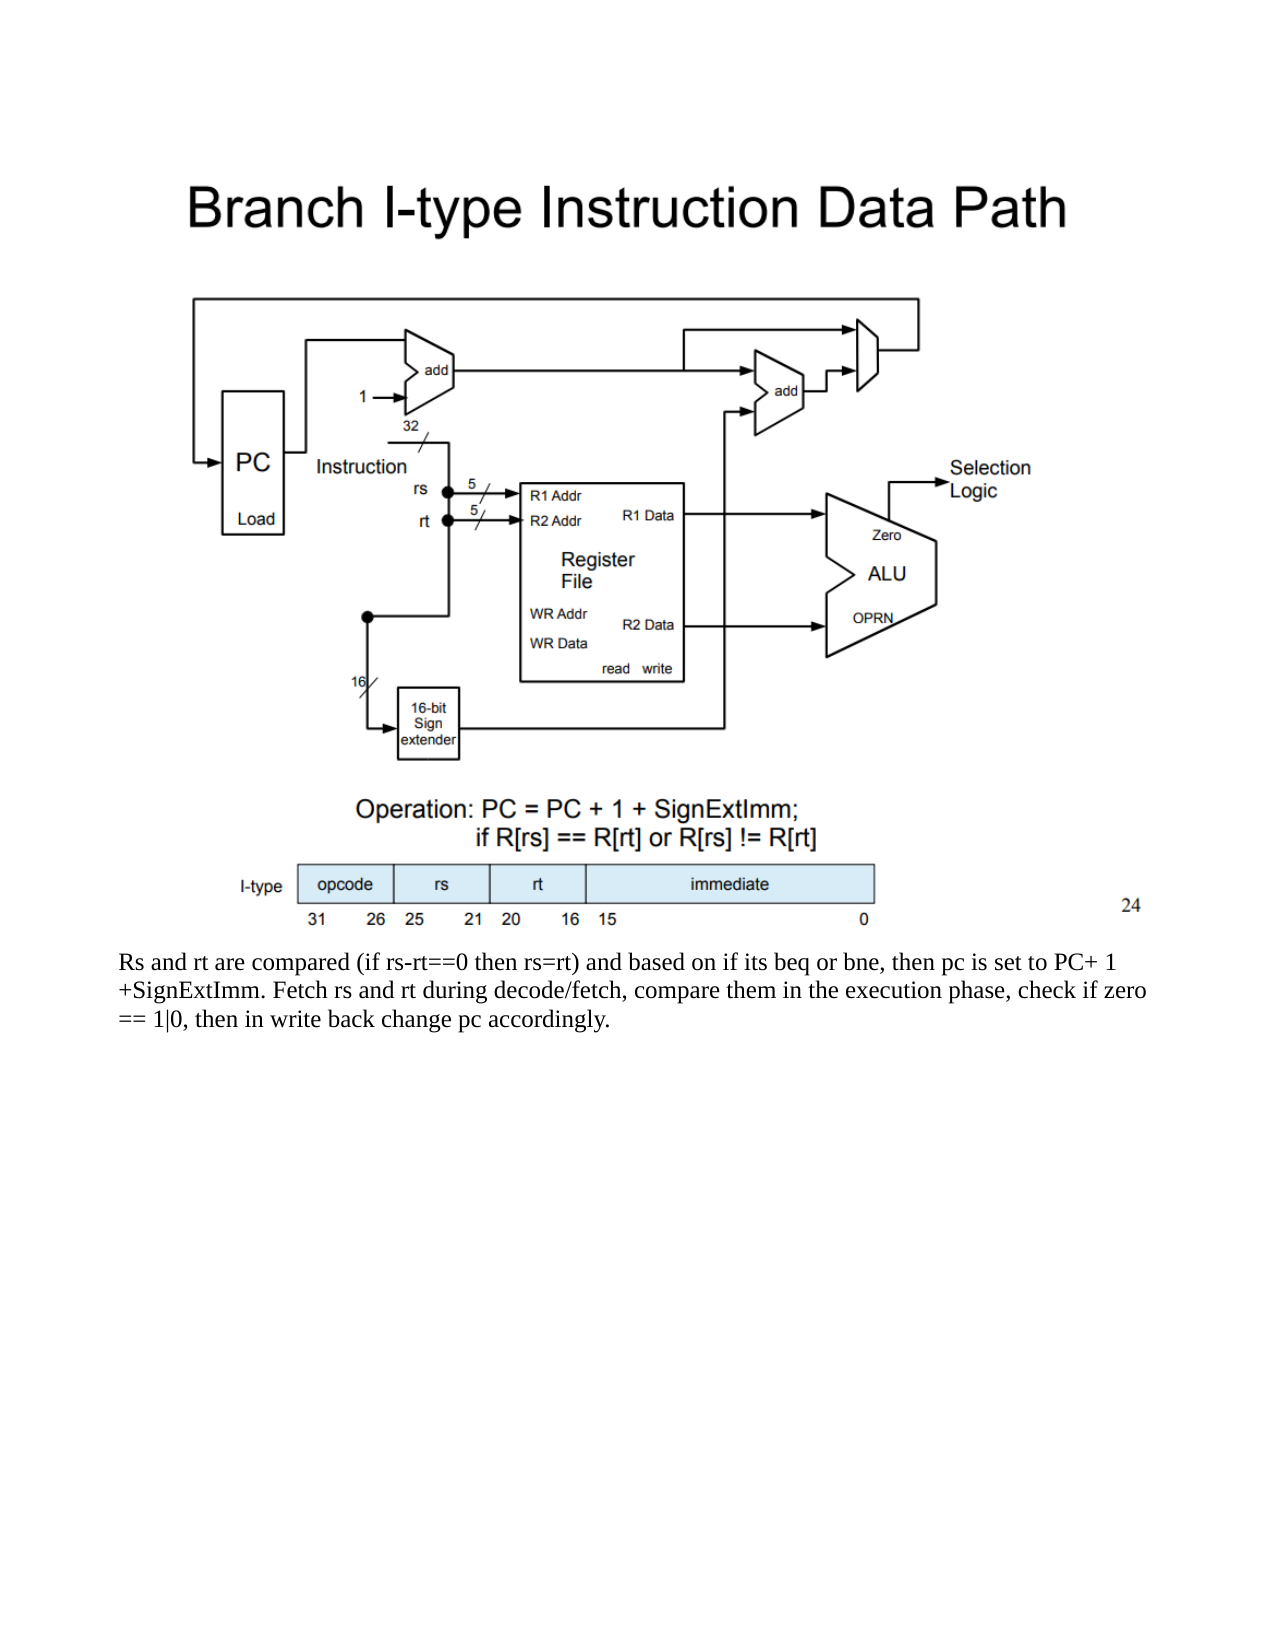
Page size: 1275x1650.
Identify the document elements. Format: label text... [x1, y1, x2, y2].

text Rs and rt are compared (if rs-rt==0 then rs=rt) and based on if its beq or bne, then pc is set to PC+ 1 +SignExtImm. Fetch rs and rt during decode/fetch, compare them in the execution phase, check if zero == 1|0, then in write back change pc accordingly. [118, 947, 1157, 1033]
text [118, 118, 1157, 141]
